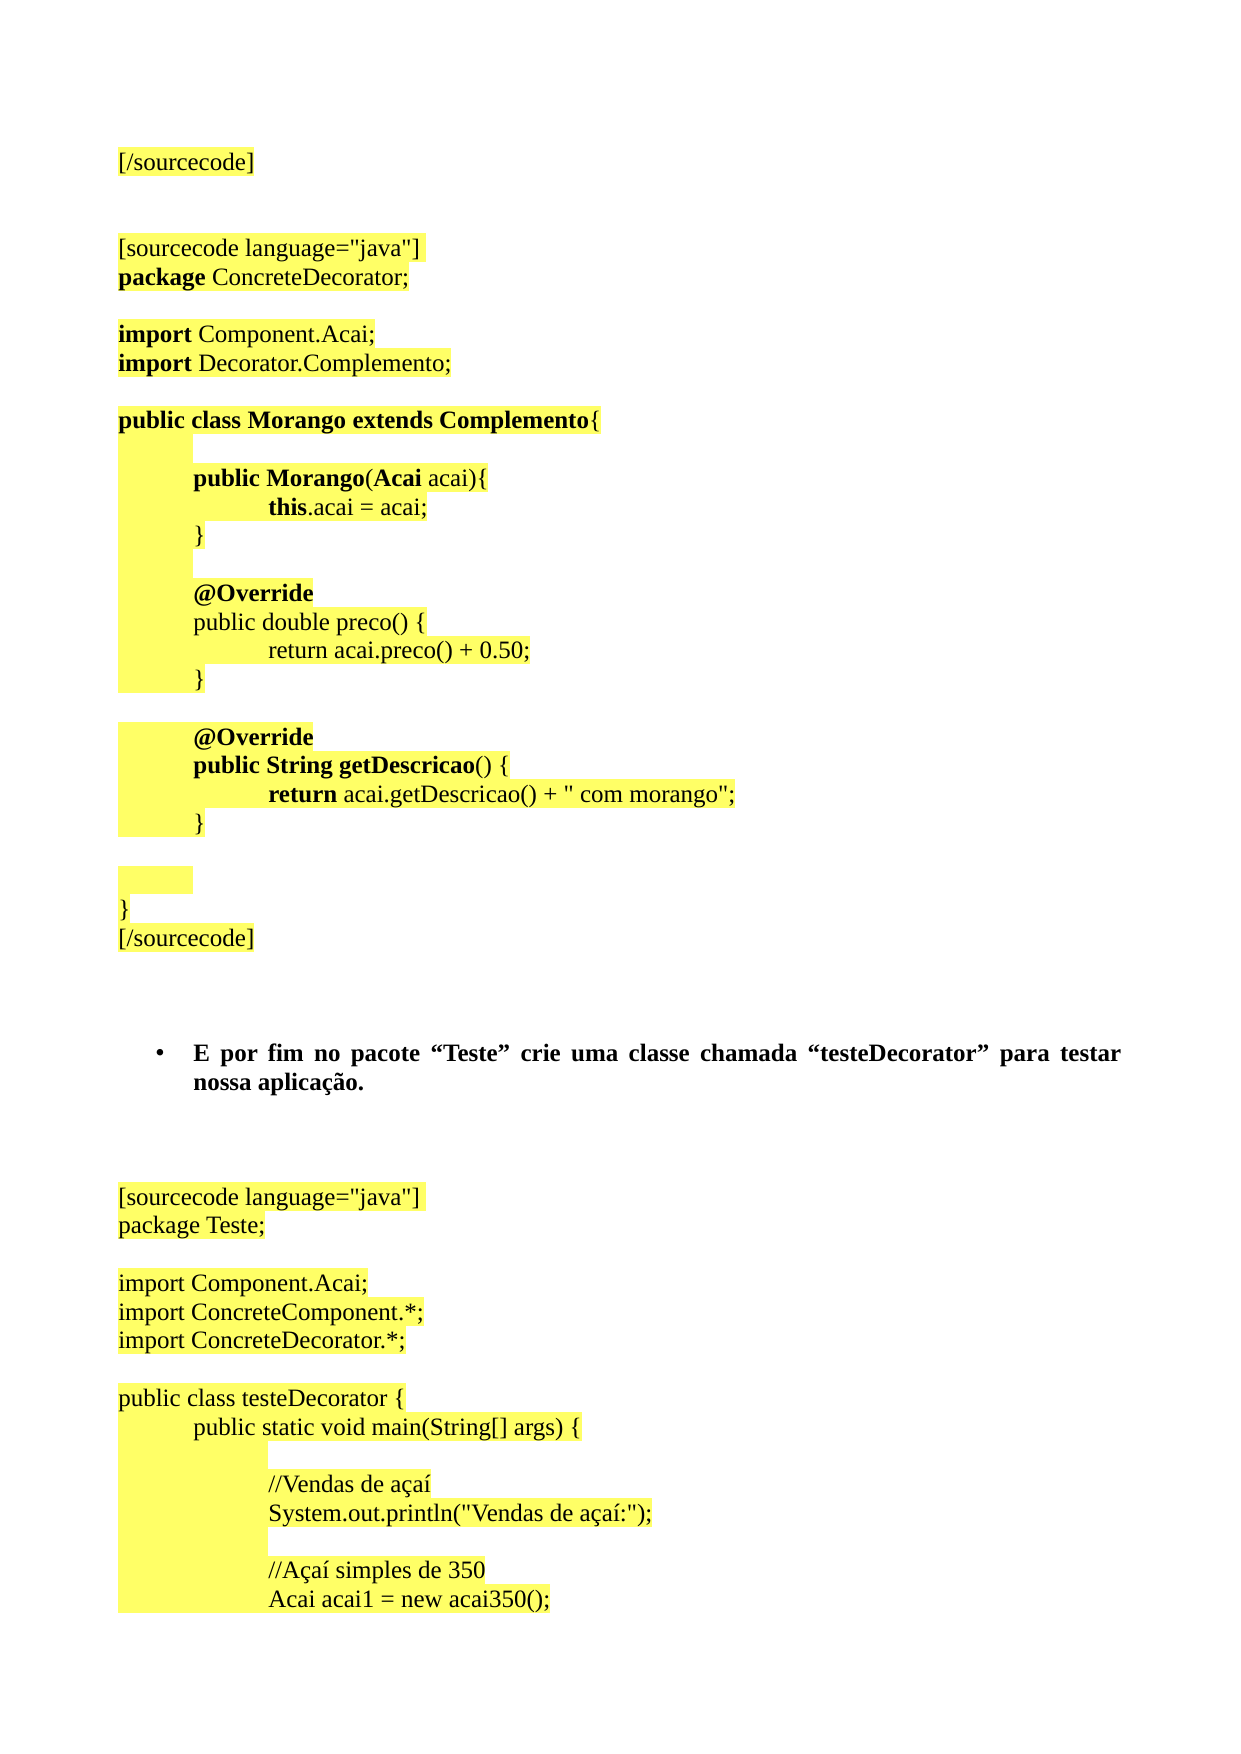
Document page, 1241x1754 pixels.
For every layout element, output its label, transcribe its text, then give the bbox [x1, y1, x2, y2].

text } [118, 664, 1122, 693]
text return acai.getDescricao() + " com morango"; [118, 779, 1122, 808]
text public class testeDecorator { [118, 1383, 1122, 1412]
text } [118, 521, 1122, 549]
text return acai.preco() + 0.50; [118, 636, 1122, 664]
text } [118, 894, 1122, 923]
text @Override [118, 722, 1122, 751]
text [/sourcecode] [118, 923, 1122, 952]
text //Vendas de açaí [118, 1469, 1122, 1498]
text [/sourcecode] [118, 147, 1122, 176]
text System.out.println("Vendas de açaí:"); [118, 1498, 1122, 1527]
list E por fim no pacote “Teste” crie uma classe chamada “testeDecorator” para testar nossa aplicação. [156, 1038, 1122, 1096]
text [sourcecode language="java"] [118, 233, 1122, 262]
text import ConcreteComponent.*; [118, 1297, 1122, 1326]
text public double preco() { [118, 607, 1122, 636]
text public String getDescricao() { [118, 751, 1122, 779]
text package Teste; [118, 1211, 1122, 1239]
text Acai acai1 = new acai350(); [118, 1584, 1122, 1613]
text import Component.Acai; [118, 319, 1122, 348]
text public static void main(String[] args) { [118, 1412, 1122, 1441]
text import Component.Acai; [118, 1268, 1122, 1297]
text //Açaí simples de 350 [118, 1556, 1122, 1584]
text public Morango(Acai acai){ [118, 463, 1122, 492]
text import Decorator.Complemento; [118, 348, 1122, 377]
text this.acai = acai; [118, 492, 1122, 521]
text import ConcreteDecorator.*; [118, 1326, 1122, 1354]
text [sourcecode language="java"] [118, 1182, 1122, 1211]
text public class Morango extends Complemento{ [118, 406, 1122, 434]
text package ConcreteDecorator; [118, 262, 1122, 291]
text } [118, 808, 1122, 837]
text @Override [118, 578, 1122, 607]
